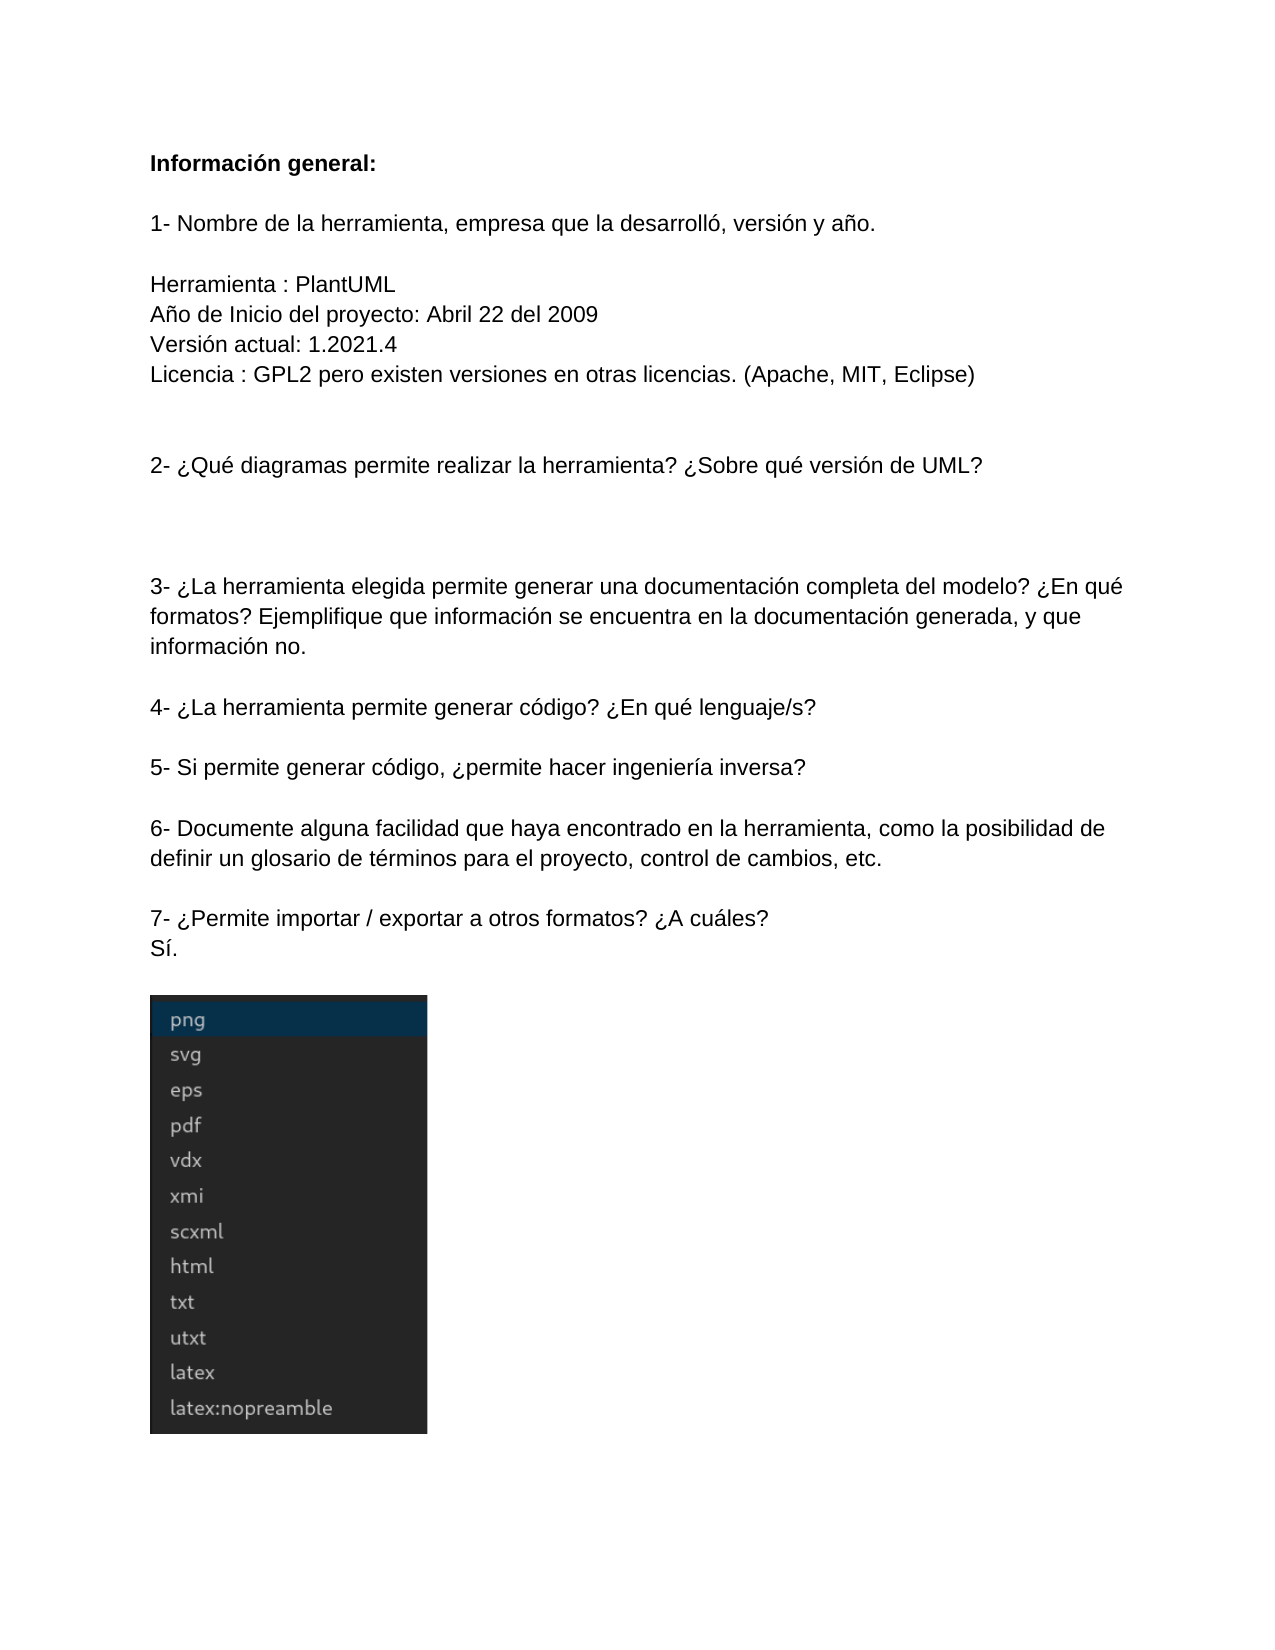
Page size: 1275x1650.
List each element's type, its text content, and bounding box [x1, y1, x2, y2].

text 4- ¿La herramienta permite generar código? ¿En qué lenguaje/s? [150, 694, 1125, 720]
text Herramienta : PlantUML [150, 271, 1125, 297]
text Licencia : GPL2 pero existen versiones en otras licencias. (Apache, MIT, Eclipse) [150, 361, 1125, 388]
text 1- Nombre de la herramienta, empresa que la desarrolló, versión y año. [150, 210, 1125, 237]
text 3- ¿La herramienta elegida permite generar una documentación completa del modelo? ¿En qué formatos? Ejemplifique que información se encuentra en la documentación generada, y que información no. [150, 573, 1125, 660]
picture [150, 995, 428, 1434]
text Información general: [150, 150, 1125, 176]
text Año de Inicio del proyecto: Abril 22 del 2009 [150, 301, 1125, 327]
text 2- ¿Qué diagramas permite realizar la herramienta? ¿Sobre qué versión de UML? [150, 452, 1125, 478]
text 6- Documente alguna facilidad que haya encontrado en la herramienta, como la posibilidad de definir un glosario de términos para el proyecto, control de cambios, etc. [150, 814, 1125, 871]
text Sí. [150, 935, 1125, 962]
text Versión actual: 1.2021.4 [150, 331, 1125, 358]
text 5- Si permite generar código, ¿permite hacer ingeniería inversa? [150, 754, 1125, 781]
text 7- ¿Permite importar / exportar a otros formatos? ¿A cuáles? [150, 905, 1125, 932]
